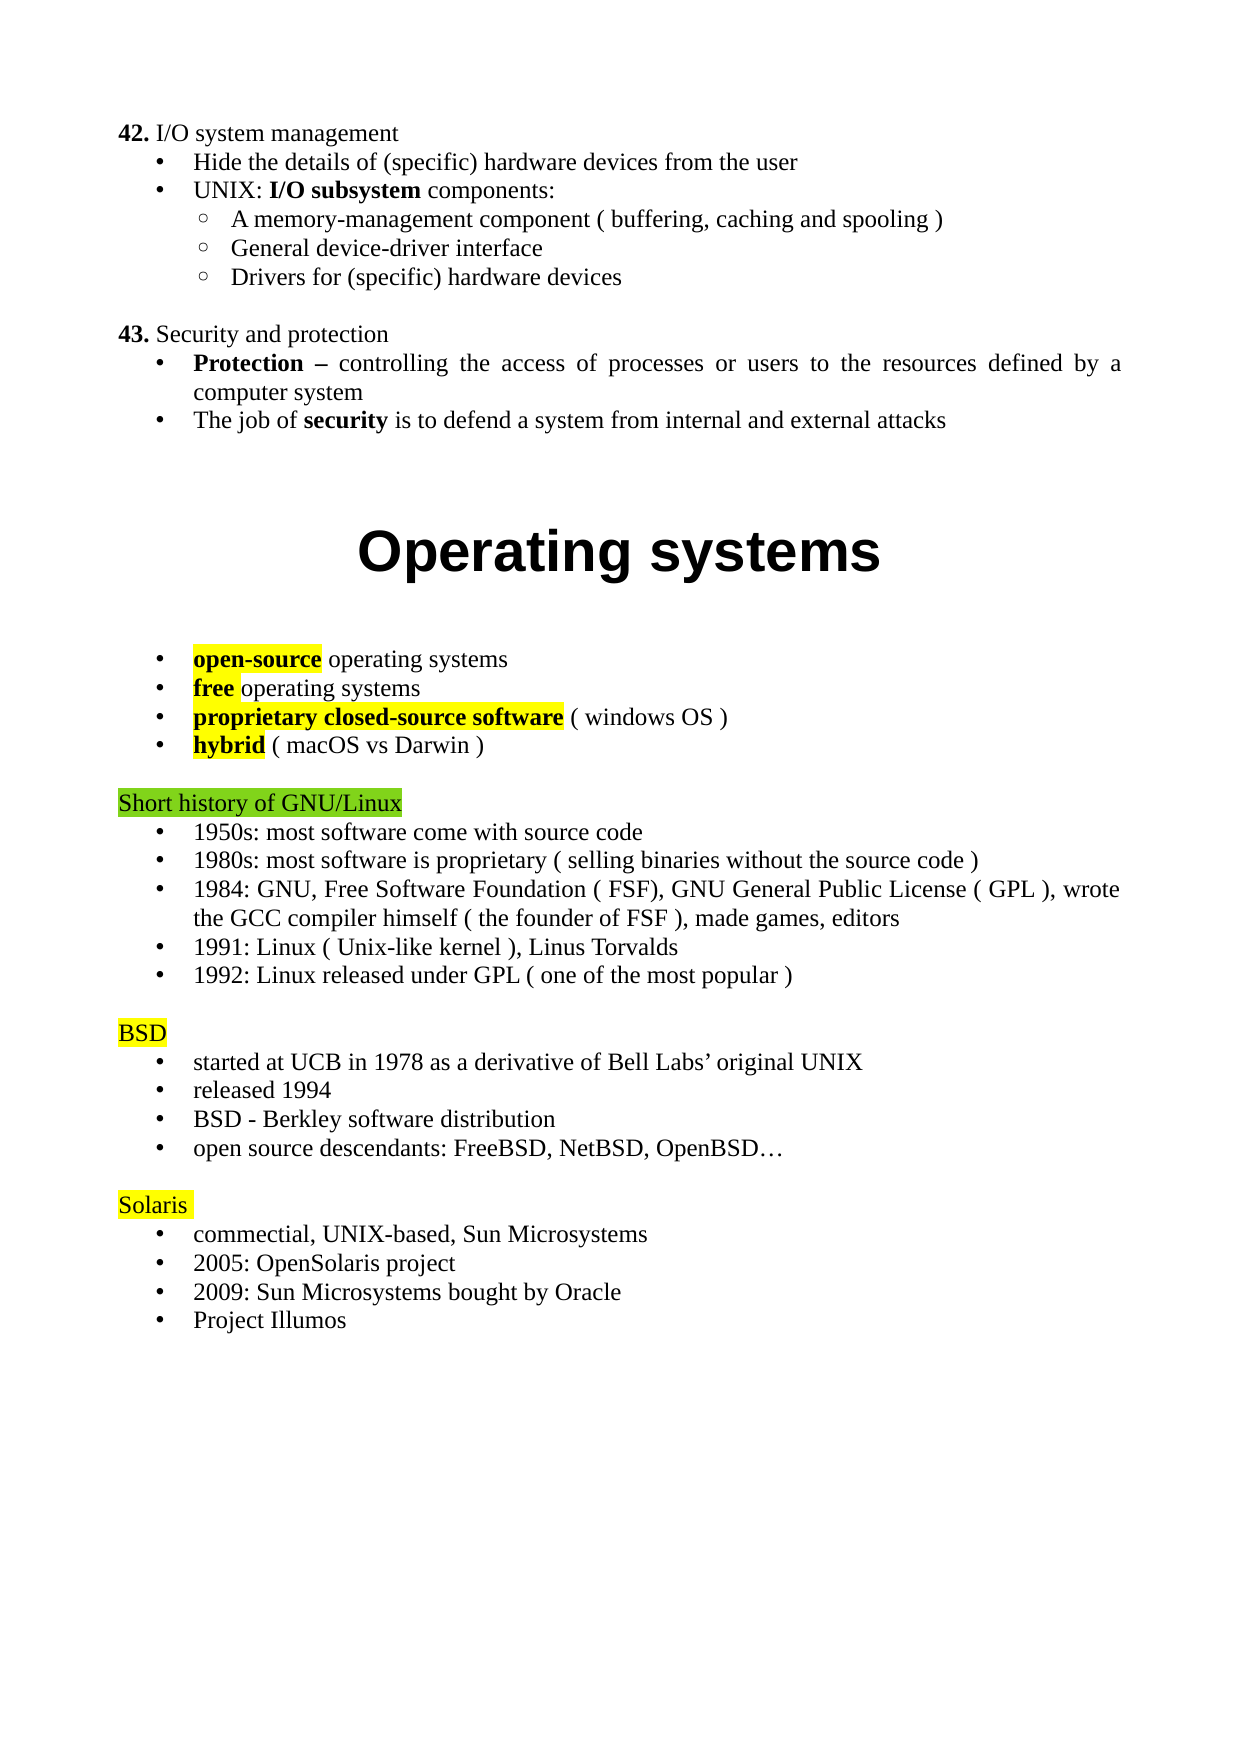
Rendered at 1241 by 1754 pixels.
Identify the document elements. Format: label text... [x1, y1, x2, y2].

list 1980s: most software is proprietary ( selling binaries without the source code ) [156, 845, 1122, 874]
list released 1994 [156, 1075, 1122, 1104]
list 2009: Sun Microsystems bought by Oracle [156, 1277, 1122, 1305]
text Short history of GNU/Linux [118, 788, 1122, 817]
text 42. I/O system management [118, 118, 1122, 147]
list Project Illumos [156, 1305, 1122, 1334]
list proprietary closed-source software ( windows OS ) [156, 702, 1122, 730]
list 2005: OpenSolaris project [156, 1248, 1122, 1277]
list free operating systems [156, 673, 1122, 702]
text BSD [118, 1018, 1122, 1047]
list A memory-management component ( buffering, caching and spooling ) [193, 204, 1122, 233]
list started at UCB in 1978 as a derivative of Bell Labs’ original UNIX [156, 1047, 1122, 1075]
list Protection – controlling the access of processes or users to the resources defined by a computer system [156, 348, 1122, 406]
list 1984: GNU, Free Software Foundation ( FSF), GNU General Public License ( GPL ), wrote the GCC compiler himself ( the founder of FSF ), made games, editors [156, 874, 1122, 932]
list open source descendants: FreeBSD, NetBSD, OpenBSD… [156, 1133, 1122, 1162]
list BSD - Berkley software distribution [156, 1104, 1122, 1133]
list Drivers for (specific) hardware devices [193, 262, 1122, 291]
list hybrid ( macOS vs Darwin ) [156, 730, 1122, 759]
list 1992: Linux released under GPL ( one of the most popular ) [156, 960, 1122, 989]
list Hide the details of (specific) hardware devices from the user [156, 147, 1122, 176]
list General device-driver interface [193, 233, 1122, 262]
list commectial, UNIX-based, Sun Microsystems [156, 1219, 1122, 1248]
list 1991: Linux ( Unix-like kernel ), Linus Torvalds [156, 932, 1122, 960]
list open-source operating systems [156, 644, 1122, 673]
list 1950s: most software come with source code [156, 817, 1122, 845]
list UNIX: I/O subsystem components: [156, 176, 1122, 204]
text 43. Security and protection [118, 319, 1122, 348]
title Operating systems [118, 517, 1122, 584]
list The job of security is to defend a system from internal and external attacks [156, 406, 1122, 434]
text Solaris [118, 1190, 1122, 1219]
